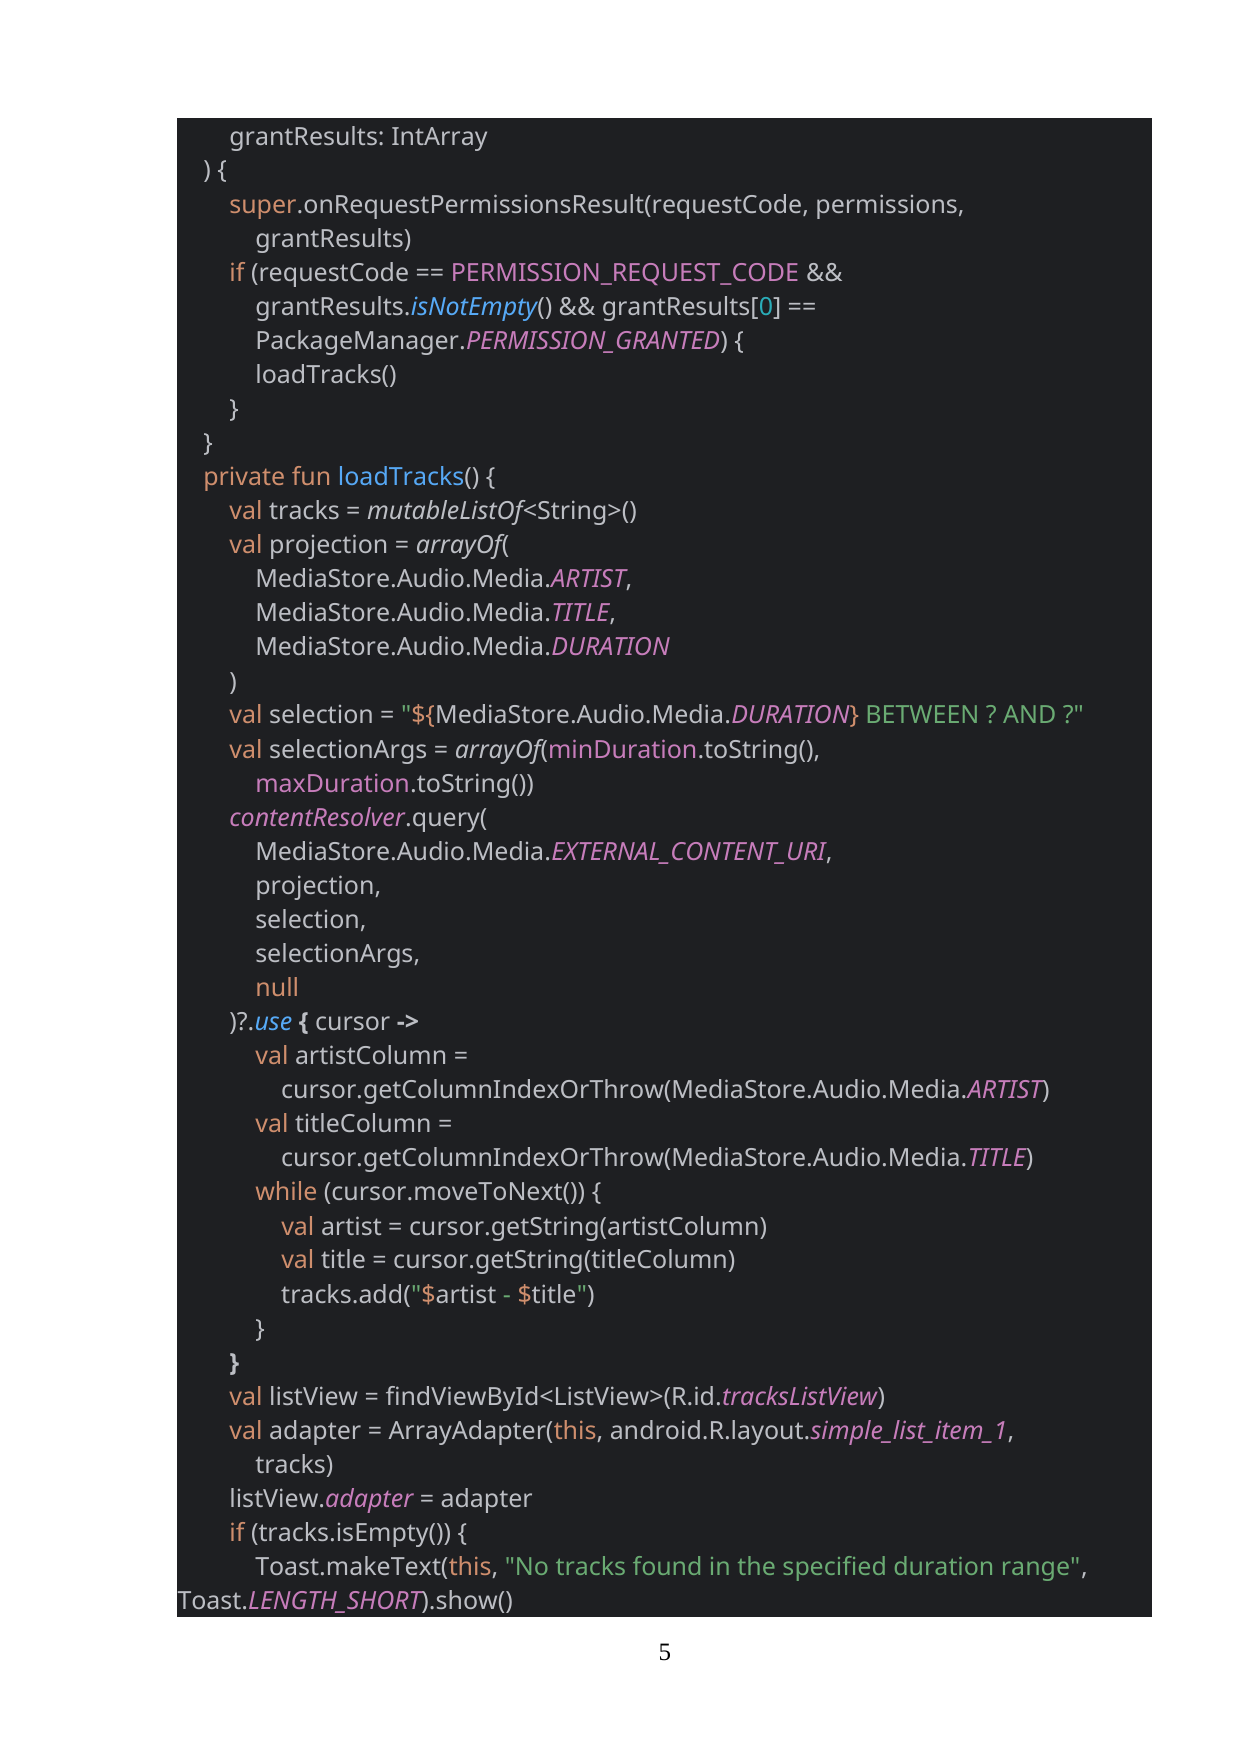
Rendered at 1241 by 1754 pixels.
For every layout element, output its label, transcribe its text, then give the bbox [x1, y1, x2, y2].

text grantResults: IntArray ) { super.onRequestPermissionsResult(requestCode, permissions, grantResults) if (requestCode == PERMISSION_REQUEST_CODE && grantResults.isNotEmpty() && grantResults[0] == PackageManager.PERMISSION_GRANTED) { loadTracks() } } private fun loadTracks() { val tracks = mutableListOf<String>() val projection = arrayOf( MediaStore.Audio.Media.ARTIST, MediaStore.Audio.Media.TITLE, MediaStore.Audio.Media.DURATION ) val selection = "${MediaStore.Audio.Media.DURATION} BETWEEN ? AND ?" val selectionArgs = arrayOf(minDuration.toString(), maxDuration.toString()) contentResolver.query( MediaStore.Audio.Media.EXTERNAL_CONTENT_URI, projection, selection, selectionArgs, null )?.use { cursor -> val artistColumn = cursor.getColumnIndexOrThrow(MediaStore.Audio.Media.ARTIST) val titleColumn = cursor.getColumnIndexOrThrow(MediaStore.Audio.Media.TITLE) while (cursor.moveToNext()) { val artist = cursor.getString(artistColumn) val title = cursor.getString(titleColumn) tracks.add("$artist - $title") } } val listView = findViewById<ListView>(R.id.tracksListView) val adapter = ArrayAdapter(this, android.R.layout.simple_list_item_1, tracks) listView.adapter = adapter if (tracks.isEmpty()) { Toast.makeText(this, "No tracks found in the specified duration range", Toast.LENGTH_SHORT).show() [177, 118, 1152, 1617]
